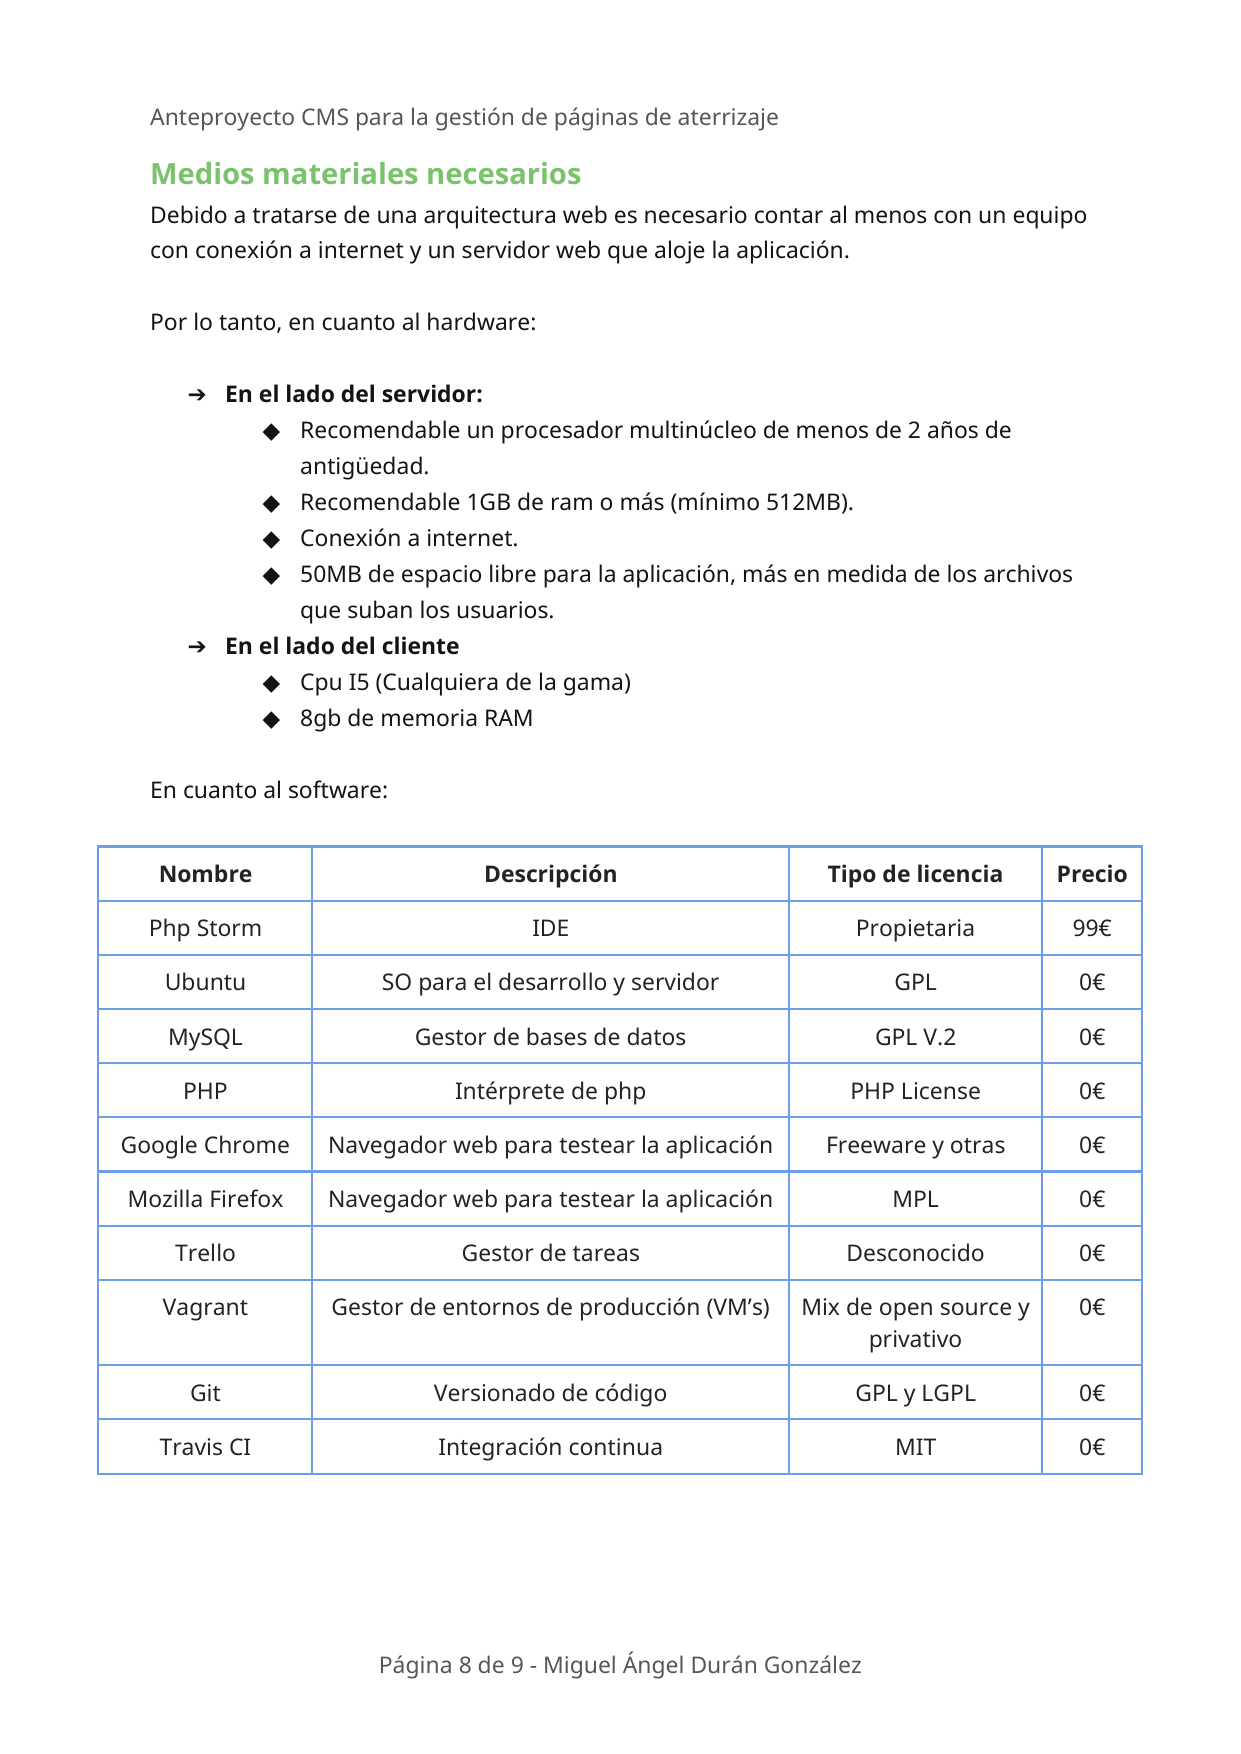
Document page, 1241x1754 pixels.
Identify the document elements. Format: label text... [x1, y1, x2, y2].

table_cell Php Storm [99, 902, 311, 954]
list Conexión a internet. [262, 522, 1090, 553]
table_cell Travis CI [99, 1420, 311, 1472]
table_cell Ubuntu [99, 956, 311, 1008]
table_cell Freeware y otras [790, 1118, 1041, 1170]
table_cell GPL [790, 956, 1041, 1008]
table_cell 0€ [1043, 1010, 1141, 1062]
text En cuanto al software: [150, 773, 1090, 805]
list 8gb de memoria RAM [262, 702, 1090, 733]
table_cell Git [99, 1366, 311, 1418]
table_cell SO para el desarrollo y servidor [313, 956, 788, 1008]
table_header Descripción [313, 848, 788, 899]
table_cell Navegador web para testear la aplicación [313, 1118, 788, 1170]
table_header Nombre [99, 848, 311, 899]
table_cell PHP [99, 1064, 311, 1116]
list 50MB de espacio libre para la aplicación, más en medida de los archivos que suban los usuarios. [262, 558, 1090, 625]
table_header Precio [1043, 848, 1141, 899]
table_cell Google Chrome [99, 1118, 311, 1170]
table_cell 0€ [1043, 1064, 1141, 1116]
table_cell Desconocido [790, 1227, 1041, 1279]
text Por lo tanto, en cuanto al hardware: [150, 306, 1090, 338]
table_cell Vagrant [99, 1281, 311, 1364]
table_cell 0€ [1043, 1118, 1141, 1170]
table_cell GPL y LGPL [790, 1366, 1041, 1418]
table_cell Navegador web para testear la aplicación [313, 1173, 788, 1224]
table_cell Versionado de código [313, 1366, 788, 1418]
table_cell 0€ [1043, 956, 1141, 1008]
table_cell PHP License [790, 1064, 1041, 1116]
table_cell MIT [790, 1420, 1041, 1472]
table_cell 0€ [1043, 1420, 1141, 1472]
list Cpu I5 (Cualquiera de la gama) [262, 666, 1090, 697]
table_cell Mix de open source y privativo [790, 1281, 1041, 1364]
list En el lado del servidor: [187, 378, 1090, 409]
table_cell Gestor de tareas [313, 1227, 788, 1279]
list Recomendable un procesador multinúcleo de menos de 2 años de antigüedad. [262, 414, 1090, 481]
table_cell 0€ [1043, 1281, 1141, 1364]
table_cell IDE [313, 902, 788, 954]
table_cell 0€ [1043, 1227, 1141, 1279]
table_cell Trello [99, 1227, 311, 1279]
table_cell Gestor de entornos de producción (VM’s) [313, 1281, 788, 1364]
table_cell Propietaria [790, 902, 1041, 954]
subtitle Medios materiales necesarios [150, 153, 1090, 193]
list Recomendable 1GB de ram o más (mínimo 512MB). [262, 486, 1090, 517]
table_cell 0€ [1043, 1366, 1141, 1418]
table_cell 99€ [1043, 902, 1141, 954]
table_cell Mozilla Firefox [99, 1173, 311, 1224]
table_cell Integración continua [313, 1420, 788, 1472]
table_cell MySQL [99, 1010, 311, 1062]
table_cell MPL [790, 1173, 1041, 1224]
table_cell Gestor de bases de datos [313, 1010, 788, 1062]
text Debido a tratarse de una arquitectura web es necesario contar al menos con un equipo con conexión a internet y un servidor web que aloje la aplicación. [150, 198, 1090, 266]
table_cell Intérprete de php [313, 1064, 788, 1116]
table_cell 0€ [1043, 1173, 1141, 1224]
table_header Tipo de licencia [790, 848, 1041, 899]
table_cell GPL V.2 [790, 1010, 1041, 1062]
list En el lado del cliente [187, 630, 1090, 661]
